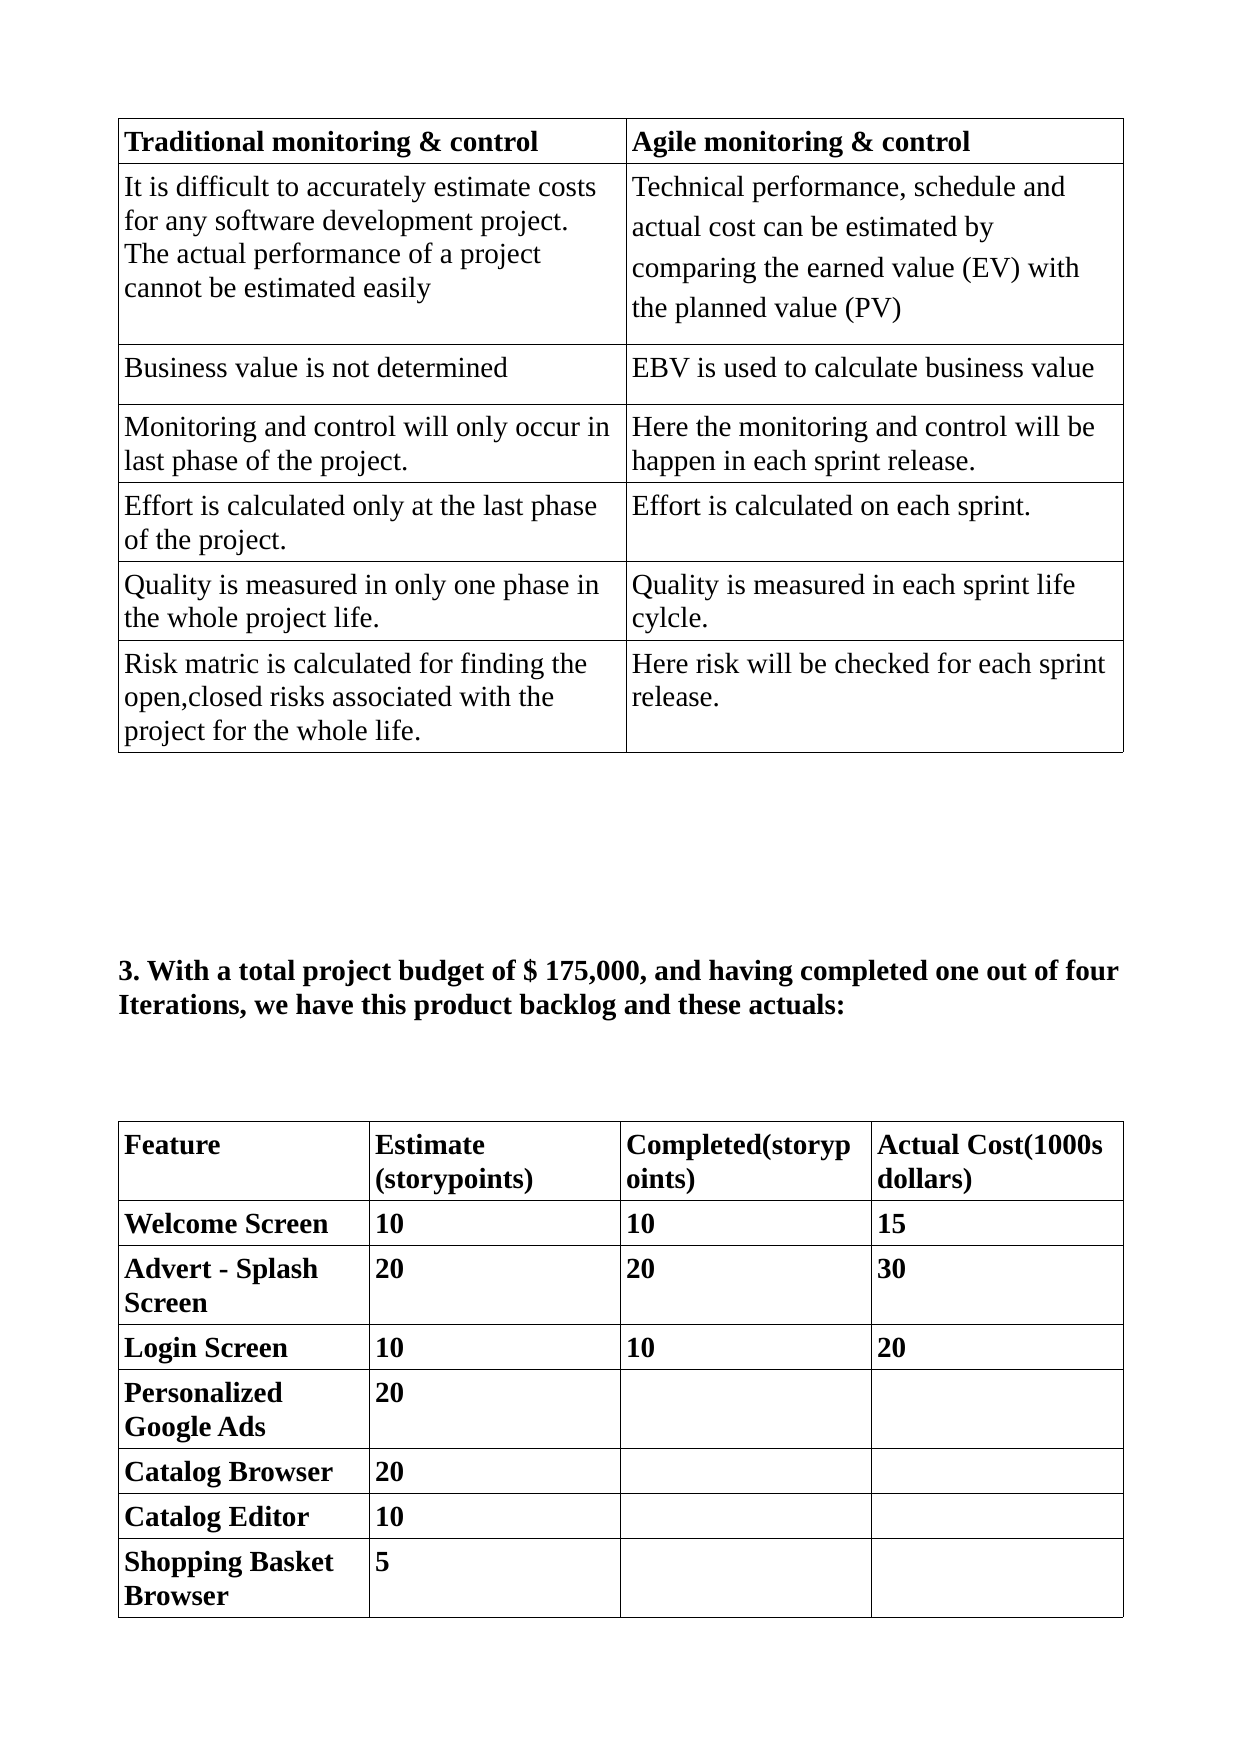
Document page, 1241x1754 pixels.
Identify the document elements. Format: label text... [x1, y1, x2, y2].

table_cell Here risk will be checked for each sprint release. [627, 641, 1123, 752]
table_cell 10 [621, 1201, 871, 1245]
table_cell EBV is used to calculate business value [627, 345, 1123, 403]
table_cell Shopping Basket Browser [119, 1539, 369, 1617]
table_cell [621, 1539, 871, 1617]
table_cell 20 [621, 1246, 871, 1324]
table_cell Quality is measured in each sprint life cylcle. [627, 562, 1123, 640]
table_cell 10 [621, 1325, 871, 1369]
table_header Actual Cost(1000s dollars) [872, 1122, 1123, 1200]
table_cell Quality is measured in only one phase in the whole project life. [119, 562, 626, 640]
table_cell 20 [872, 1325, 1123, 1369]
table_cell Effort is calculated only at the last phase of the project. [119, 483, 626, 561]
table_cell 20 [370, 1449, 620, 1493]
table_cell Login Screen [119, 1325, 369, 1369]
table_cell Technical performance, schedule and actual cost can be estimated by comparing the earned value (EV) with the planned value (PV) [627, 164, 1123, 344]
table_header Agile monitoring & control [627, 119, 1123, 163]
table_cell 30 [872, 1246, 1123, 1324]
table_cell Welcome Screen [119, 1201, 369, 1245]
table_cell Business value is not determined [119, 345, 626, 403]
table_header Completed(storypoints) [621, 1122, 871, 1200]
table_cell 10 [370, 1201, 620, 1245]
table_header Feature [119, 1122, 369, 1200]
table_cell Catalog Editor [119, 1494, 369, 1538]
table_cell [872, 1370, 1123, 1448]
table_cell Advert - Splash Screen [119, 1246, 369, 1324]
table_cell [872, 1449, 1123, 1493]
table_header Estimate (storypoints) [370, 1122, 620, 1200]
table_cell 10 [370, 1325, 620, 1369]
table_cell 20 [370, 1246, 620, 1324]
table_cell Monitoring and control will only occur in last phase of the project. [119, 405, 626, 482]
table_cell 5 [370, 1539, 620, 1617]
table_cell [621, 1494, 871, 1538]
text 3. With a total project budget of $ 175,000, and having completed one out of four Iterations, we have this product backlog and these actuals: [118, 953, 1122, 1021]
table_cell Personalized Google Ads [119, 1370, 369, 1448]
table_cell 15 [872, 1201, 1123, 1245]
table_cell Risk matric is calculated for finding the open,closed risks associated with the project for the whole life. [119, 641, 626, 752]
table_cell 10 [370, 1494, 620, 1538]
table_cell Here the monitoring and control will be happen in each sprint release. [627, 405, 1123, 482]
table_cell Effort is calculated on each sprint. [627, 483, 1123, 561]
table_cell [621, 1370, 871, 1448]
table_header Traditional monitoring & control [119, 119, 626, 163]
table_cell [872, 1494, 1123, 1538]
table_cell Catalog Browser [119, 1449, 369, 1493]
table_cell It is difficult to accurately estimate costs for any software development project. The actual performance of a project cannot be estimated easily [119, 164, 626, 344]
table_cell 20 [370, 1370, 620, 1448]
table_cell [621, 1449, 871, 1493]
table_cell [872, 1539, 1123, 1617]
